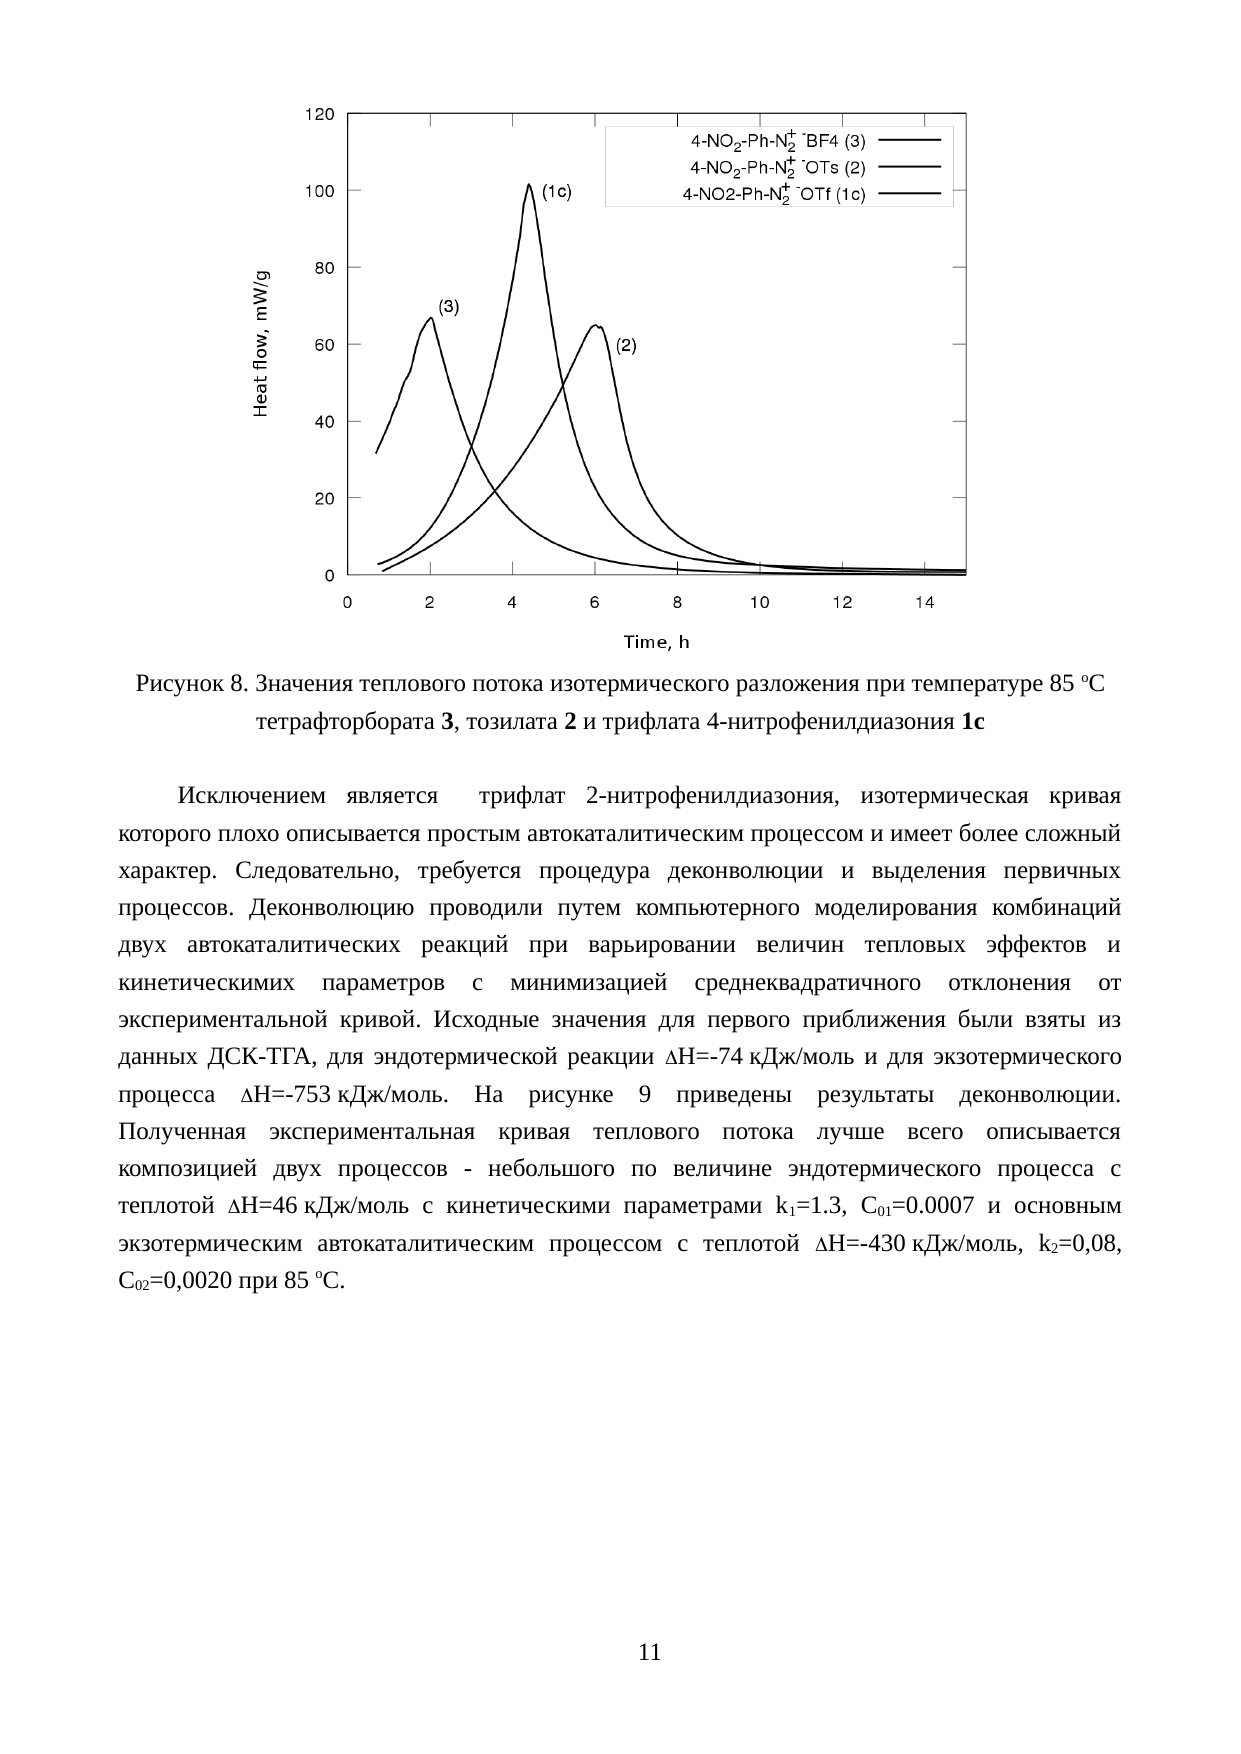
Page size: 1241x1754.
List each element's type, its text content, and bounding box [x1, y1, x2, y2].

text Исключением является трифлат 2-нитрофенилдиазония, изотермическая кривая которого плохо описывается простым автокаталитическим процессом и имеет более сложный характер. Следовательно, требуется процедура деконволюции и выделения первичных процессов. Деконволюцию проводили путем компьютерного моделирования комбинаций двух автокаталитических реакций при варьировании величин тепловых эффектов и кинетическимих параметров с минимизацией среднеквадратичного отклонения от экспериментальной кривой. Исходные значения для первого приближения были взяты из данных ДСК-ТГА, для эндотермической реакции H=-74 кДж/моль и для экзотермического процесса H=-753 кДж/моль. На рисунке 9 приведены результаты деконволюции. Полученная экспериментальная кривая теплового потока лучше всего описывается композицией двух процессов - небольшого по величине эндотермического процесса с теплотой H=46 кДж/моль c кинетическими параметрами k1=1.3, C01=0.0007 и основным экзотермическим автокаталитическим процессом с теплотой H=-430 кДж/моль, k2=0,08, C02=0,0020 при 85 оС. [118, 780, 1122, 1294]
text Рисунок 8. Значения теплового потока изотермического разложения при температуре 85 оС тетрафторбората 3, тозилата 2 и трифлата 4-нитрофенилдиазония 1c [118, 668, 1122, 734]
picture [240, 88, 1003, 660]
